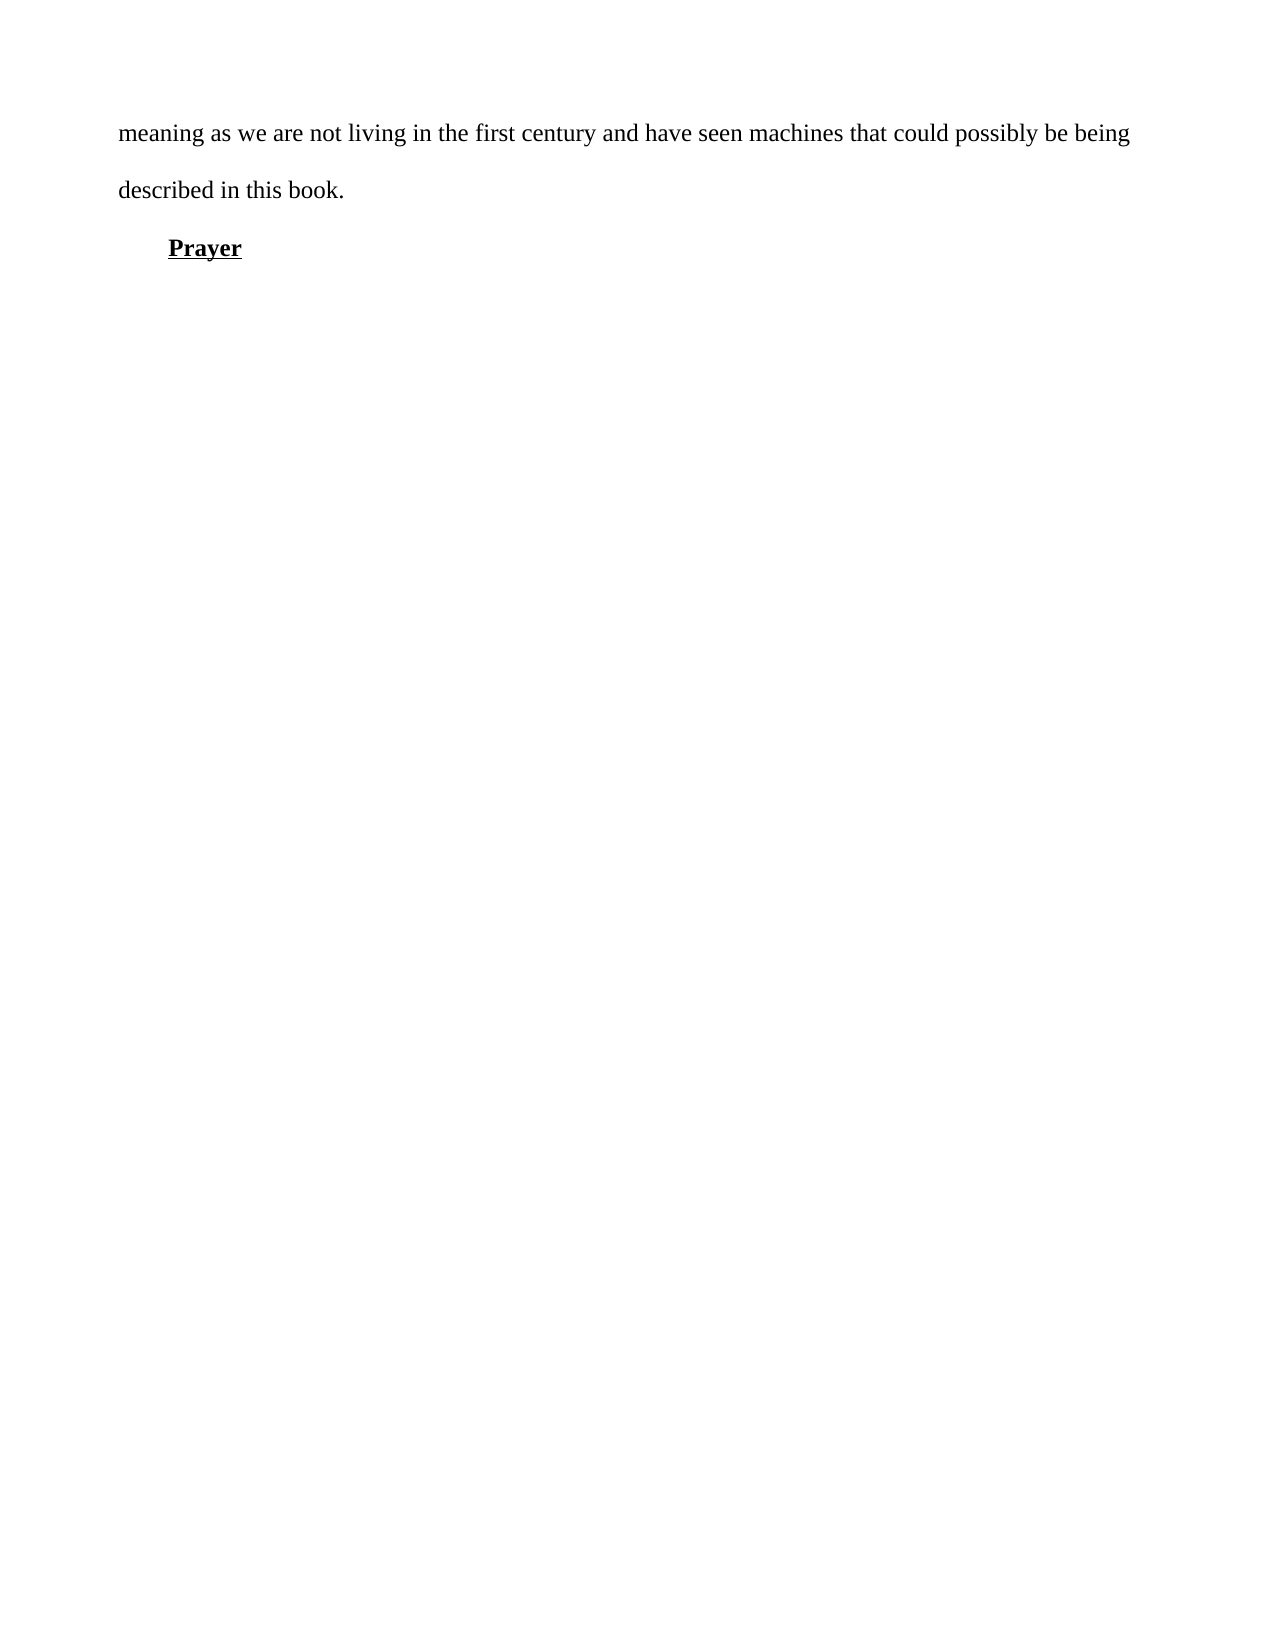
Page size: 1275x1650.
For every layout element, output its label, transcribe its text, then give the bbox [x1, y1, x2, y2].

text Prayer [118, 233, 1157, 262]
text meaning as we are not living in the first century and have seen machines that could possibly be being described in this book. [118, 118, 1157, 204]
